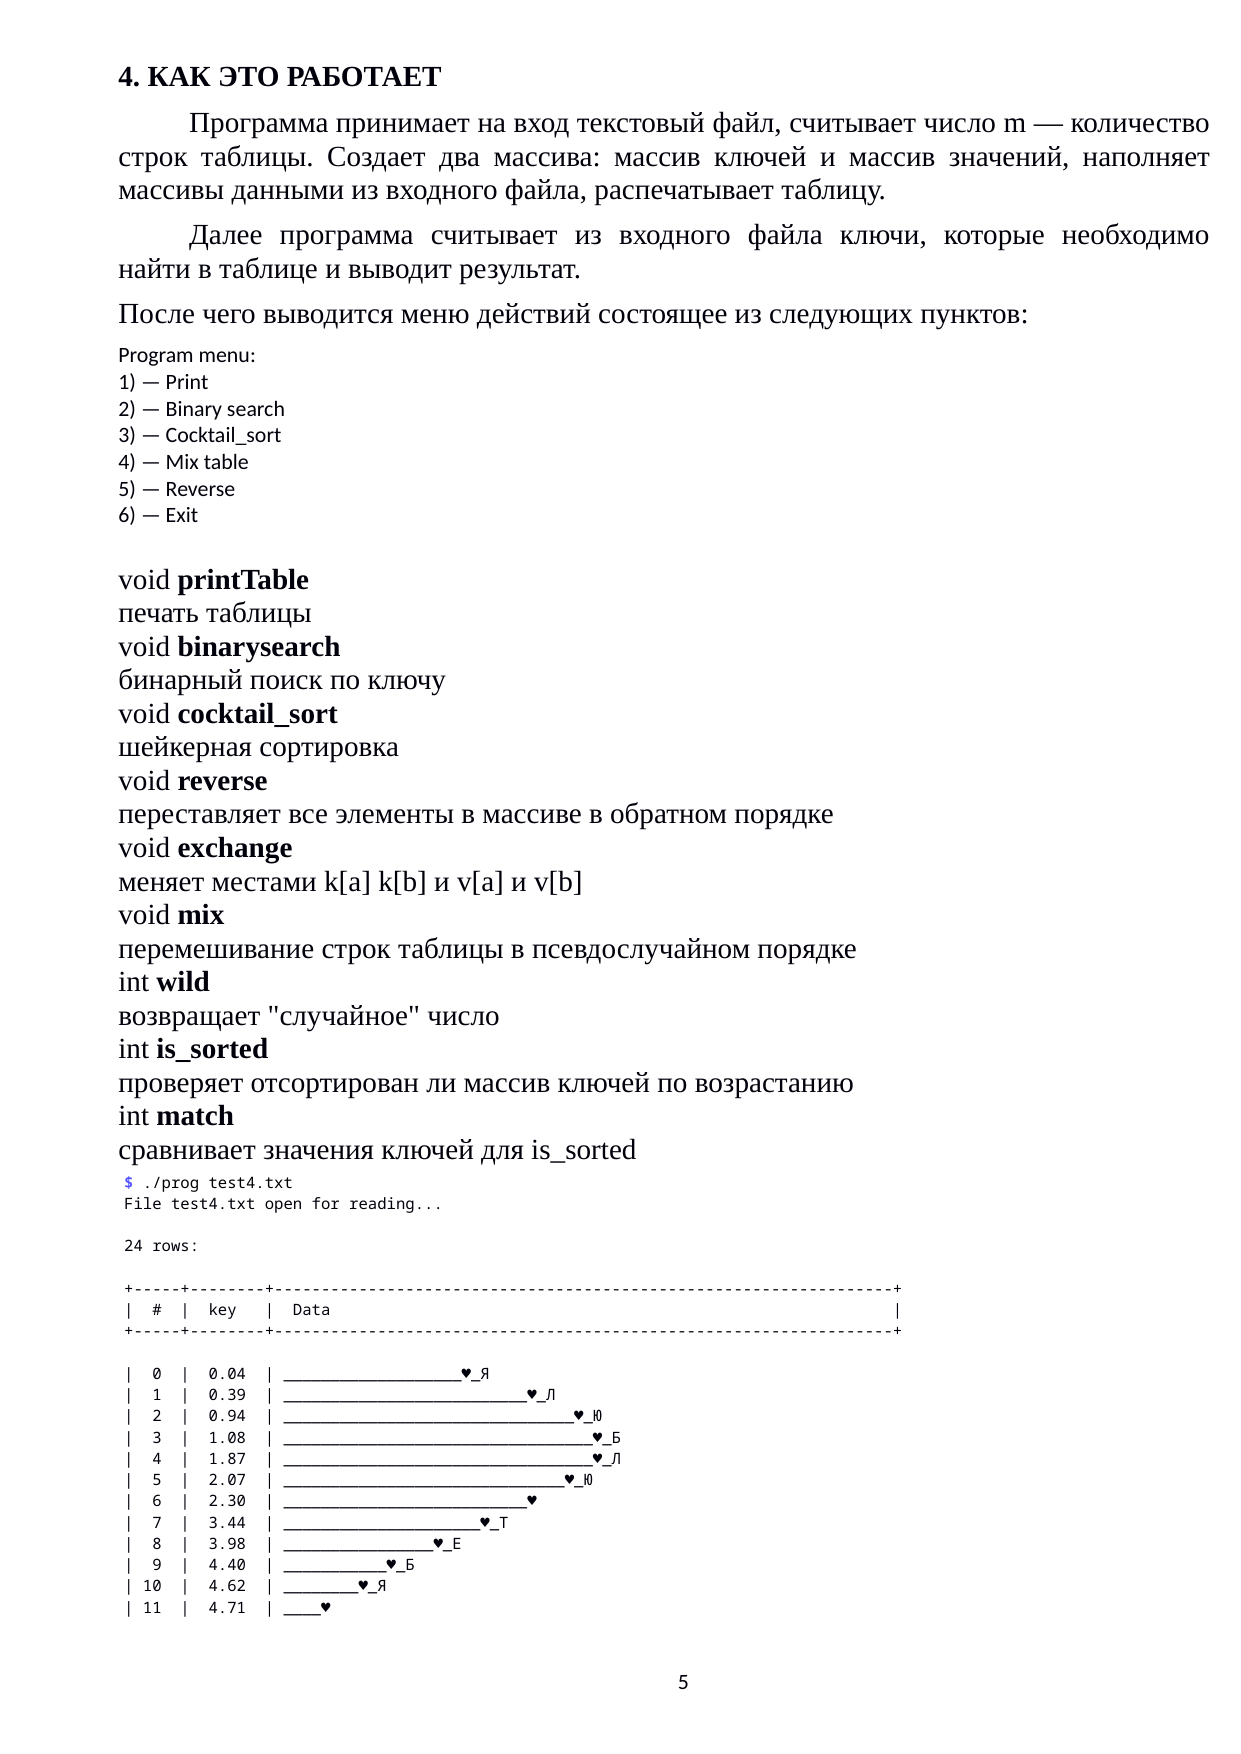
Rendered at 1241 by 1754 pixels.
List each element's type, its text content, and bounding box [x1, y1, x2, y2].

text int match [118, 1098, 1211, 1132]
text 3) — Cocktail_sort [118, 422, 1211, 448]
text Программа принимает на вход текстовый файл, считывает число m — количество строк таблицы. Создает два массива: массив ключей и массив значений, наполняет массивы данными из входного файла, распечатывает таблицу. [118, 105, 1211, 206]
text int is_sorted [118, 1031, 1211, 1065]
text перемешивание строк таблицы в псевдослучайном порядке [118, 931, 1211, 964]
text Program menu: [118, 342, 1211, 368]
text проверяет отсортирован ли массив ключей по возрастанию [118, 1065, 1211, 1098]
text 6) — Exit [118, 502, 1211, 528]
text После чего выводится меню действий состоящее из следующих пунктов: [118, 296, 1211, 330]
text 4) — Mix table [118, 448, 1211, 475]
text void binarysearch [118, 629, 1211, 662]
text Далее программа считывает из входного файла ключи, которые необходимо найти в таблице и выводит результат. [118, 217, 1211, 284]
text печать таблицы [118, 595, 1211, 629]
subtitle 4. Как это работает [118, 59, 1211, 93]
text переставляет все элементы в массиве в обратном порядке [118, 797, 1211, 830]
text void reverse [118, 763, 1211, 797]
text 5) — Reverse [118, 475, 1211, 502]
text шейкерная сортировка [118, 729, 1211, 763]
table_header $ ./prog test4.txt File test4.txt open for reading... 24 rows: +-----+--------+------------------------------------------------------------------+ | # | key | Data | +-----+--------+------------------------------------------------------------------+ | 0 | 0.04 | ___________________♥_Я | 1 | 0.39 | __________________________♥_Л | 2 | 0.94 | _______________________________♥_Ю | 3 | 1.08 | _________________________________♥_Б | 4 | 1.87 | _________________________________♥_Л | 5 | 2.07 | ______________________________♥_Ю | 6 | 2.30 | __________________________♥ | 7 | 3.44 | _____________________♥_T | 8 | 3.98 | ________________♥_Е | 9 | 4.40 | ___________♥_Б | 10 | 4.62 | ________♥_Я | 11 | 4.71 | ____♥ [118, 1166, 1211, 1623]
text void printTable [118, 562, 1211, 595]
text бинарный поиск по ключу [118, 662, 1211, 696]
text void cocktail_sort [118, 696, 1211, 729]
text 1) — Print [118, 368, 1211, 395]
text void exchange [118, 830, 1211, 864]
text 2) — Binary search [118, 395, 1211, 422]
text сравнивает значения ключей для is_sorted [118, 1132, 1211, 1166]
text int wild [118, 964, 1211, 998]
text возвращает "случайное" число [118, 998, 1211, 1031]
text меняет местами k[a] k[b] и v[a] и v[b] [118, 864, 1211, 897]
text void mix [118, 897, 1211, 931]
